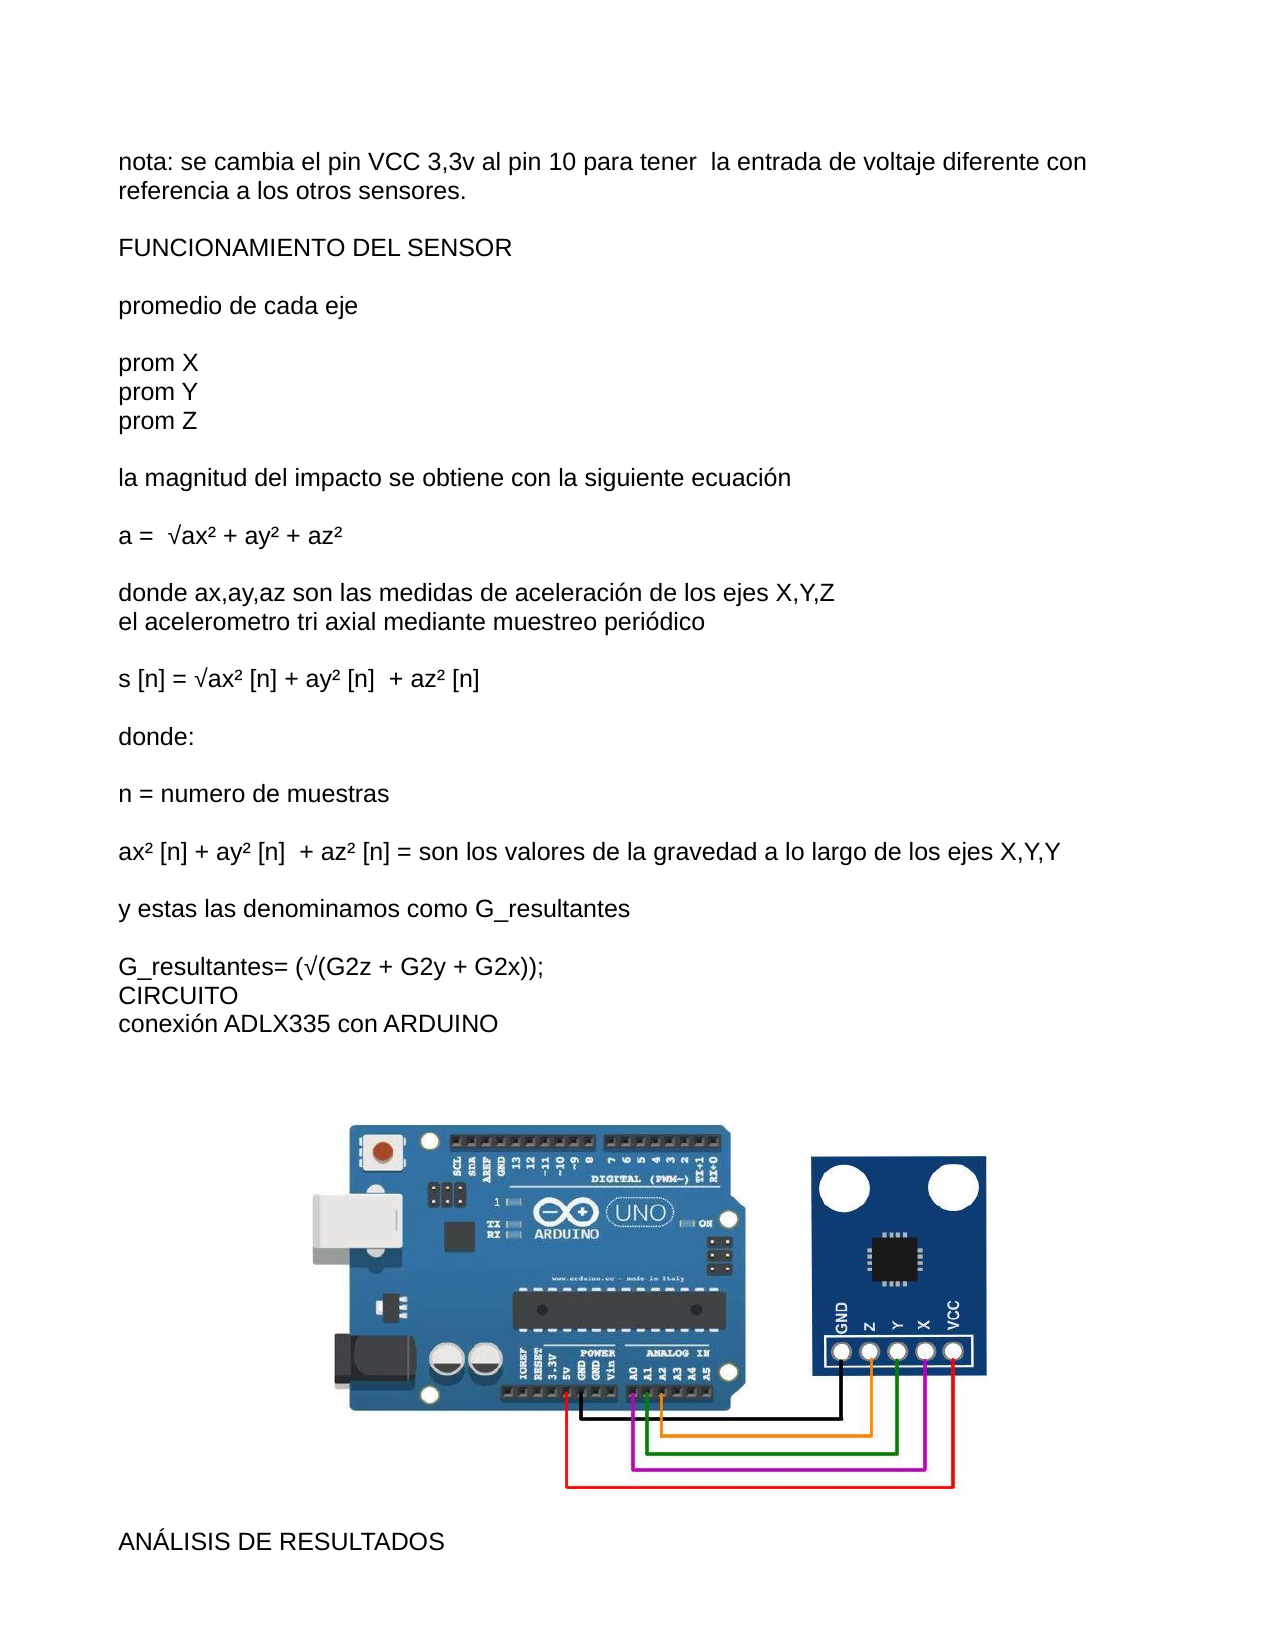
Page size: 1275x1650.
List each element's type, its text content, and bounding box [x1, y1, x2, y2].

text FUNCIONAMIENTO DEL SENSOR [118, 233, 1157, 262]
text ANÁLISIS DE RESULTADOS [118, 1527, 1157, 1556]
text la magnitud del impacto se obtiene con la siguiente ecuación [118, 463, 1157, 492]
text prom Y [118, 377, 1157, 406]
text G_resultantes= (√(G2z + G2y + G2x)); [118, 952, 1157, 981]
text ax² [n] + ay² [n] + az² [n] = son los valores de la gravedad a lo largo de los ejes X,Y,Y [118, 837, 1157, 866]
text y estas las denominamos como G_resultantes [118, 894, 1157, 923]
text nota: se cambia el pin VCC 3,3v al pin 10 para tener la entrada de voltaje diferente con referencia a los otros sensores. [118, 147, 1157, 204]
text donde: [118, 722, 1157, 751]
text n = numero de muestras [118, 779, 1157, 808]
text promedio de cada eje [118, 291, 1157, 319]
text a = √ax² + ay² + az² [118, 521, 1157, 549]
text conexión ADLX335 con ARDUINO [118, 1009, 1157, 1038]
text prom X [118, 348, 1157, 377]
text el acelerometro tri axial mediante muestreo periódico [118, 607, 1157, 636]
text donde ax,ay,az son las medidas de aceleración de los ejes X,Y,Z [118, 578, 1157, 607]
text CIRCUITO [118, 981, 1157, 1009]
text s [n] = √ax² [n] + ay² [n] + az² [n] [118, 664, 1157, 693]
text prom Z [118, 406, 1157, 434]
